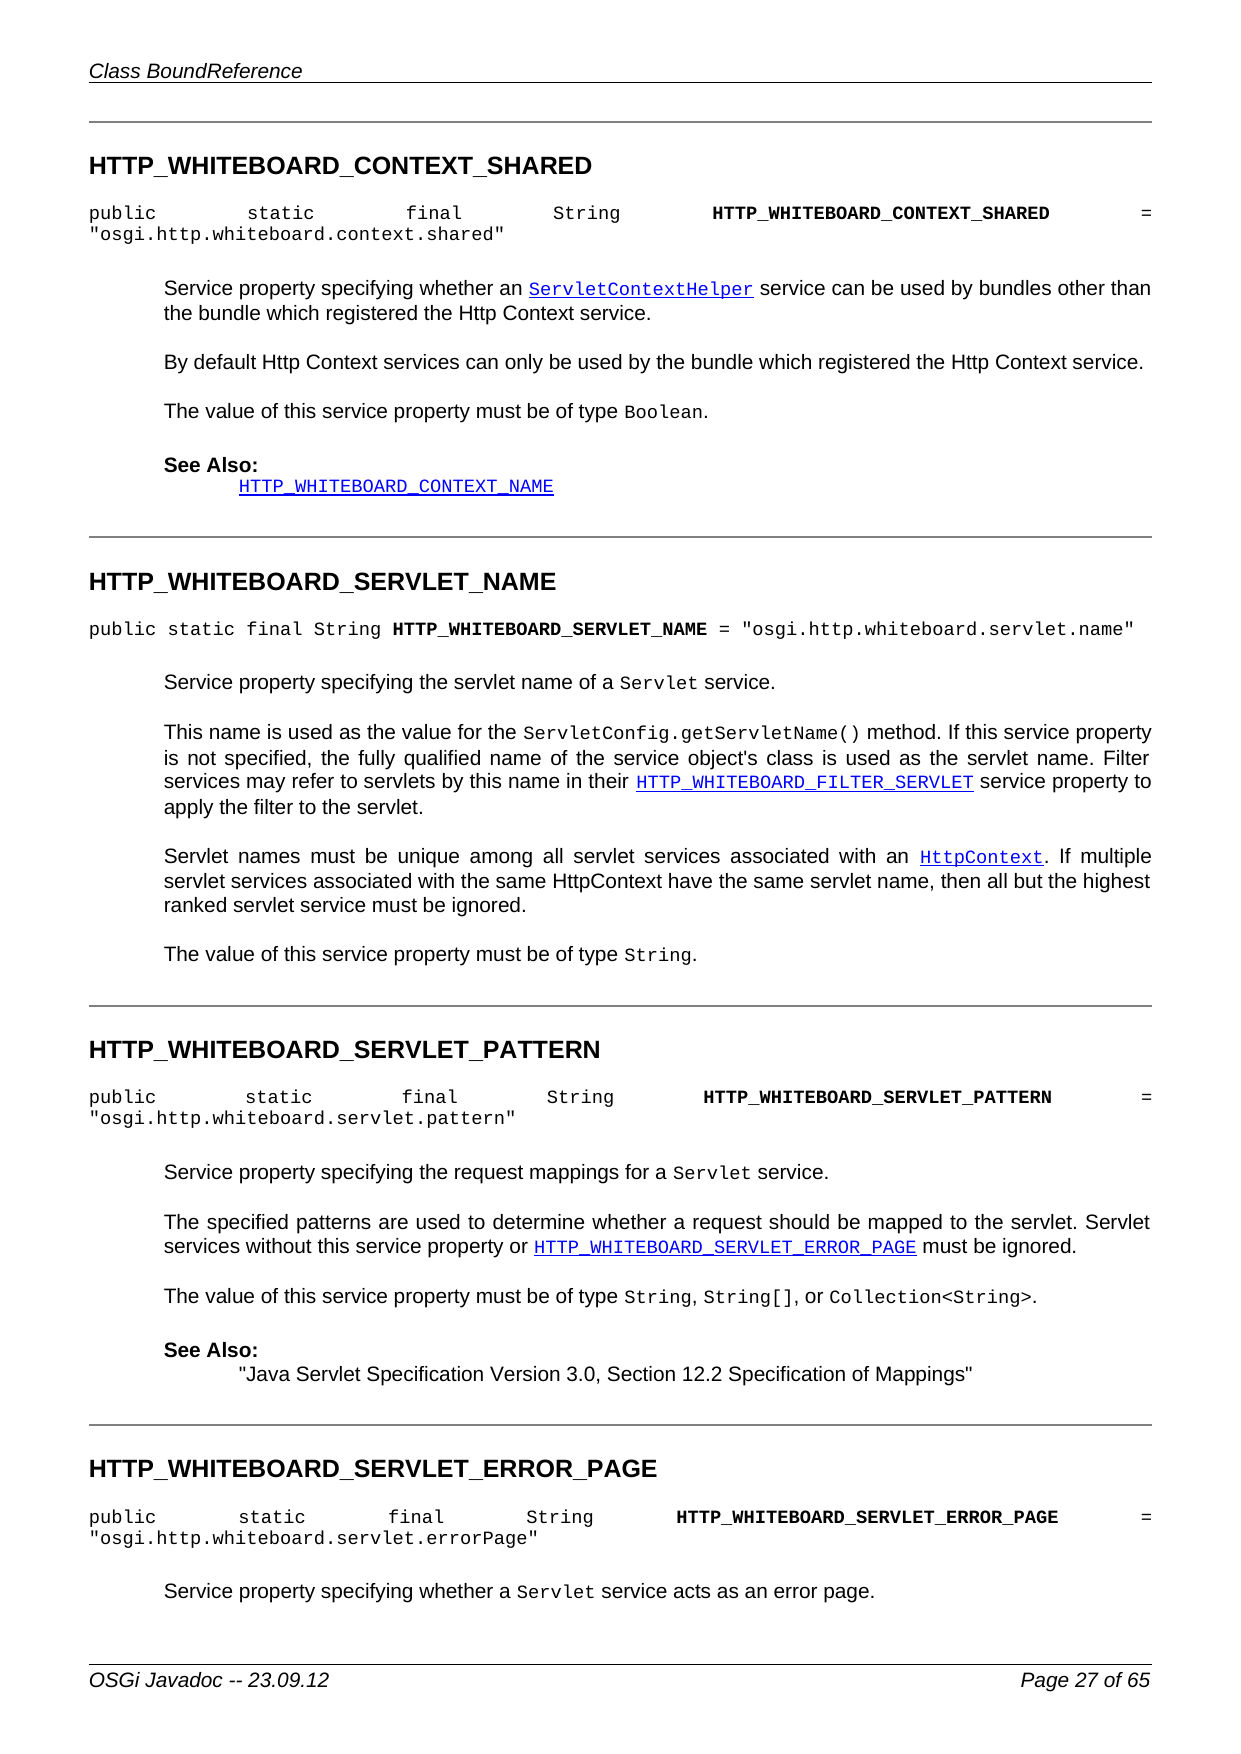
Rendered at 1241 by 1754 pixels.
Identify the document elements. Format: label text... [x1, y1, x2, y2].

text Service property specifying whether an ServletContextHelper service can be used by bundles other than the bundle which registered the Http Context service. [163, 276, 1152, 325]
subtitle HTTP_WHITEBOARD_SERVLET_NAME [88, 567, 1152, 595]
text The value of this service property must be of type String. [163, 942, 1152, 967]
text Service property specifying the request mappings for a Servlet service. [163, 1159, 1152, 1185]
text The value of this service property must be of type String, String[], or Collection<String>. [163, 1284, 1152, 1309]
text Servlet names must be unique among all servlet services associated with an HttpContext. If multiple servlet services associated with the same HttpContext have the same servlet name, then all but the highest ranked servlet service must be ignored. [163, 843, 1152, 917]
text The value of this service property must be of type Boolean. [163, 399, 1152, 424]
text By default Http Context services can only be used by the bundle which registered the Http Context service. [163, 350, 1152, 374]
text See Also: [163, 453, 1152, 477]
text Service property specifying the servlet name of a Servlet service. [163, 670, 1152, 695]
text The specified patterns are used to determine whether a request should be mapped to the servlet. Servlet services without this service property or HTTP_WHITEBOARD_SERVLET_ERROR_PAGE must be ignored. [163, 1210, 1152, 1259]
text "Java Servlet Specification Version 3.0, Section 12.2 Specification of Mappings" [238, 1362, 1152, 1386]
subtitle HTTP_WHITEBOARD_SERVLET_ERROR_PAGE [88, 1454, 1152, 1483]
text public static final String HTTP_WHITEBOARD_SERVLET_NAME = "osgi.http.whiteboard.servlet.name" [88, 619, 1152, 641]
subtitle HTTP_WHITEBOARD_SERVLET_PATTERN [88, 1035, 1152, 1064]
text public static final String HTTP_WHITEBOARD_SERVLET_PATTERN = "osgi.http.whiteboard.servlet.pattern" [88, 1088, 1152, 1130]
text Service property specifying whether a Servlet service acts as an error page. [163, 1579, 1152, 1604]
text HTTP_WHITEBOARD_CONTEXT_NAME [238, 477, 1152, 498]
subtitle HTTP_WHITEBOARD_CONTEXT_SHARED [88, 151, 1152, 180]
text This name is used as the value for the ServletConfig.getServletName() method. If this service property is not specified, the fully qualified name of the service object's class is used as the servlet name. Filter services may refer to servlets by this name in their HTTP_WHITEBOARD_FILTER_SERVLET service property to apply the filter to the servlet. [163, 720, 1152, 818]
text public static final String HTTP_WHITEBOARD_SERVLET_ERROR_PAGE = "osgi.http.whiteboard.servlet.errorPage" [88, 1507, 1152, 1550]
text public static final String HTTP_WHITEBOARD_CONTEXT_SHARED = "osgi.http.whiteboard.context.shared" [88, 204, 1152, 246]
text See Also: [163, 1338, 1152, 1362]
